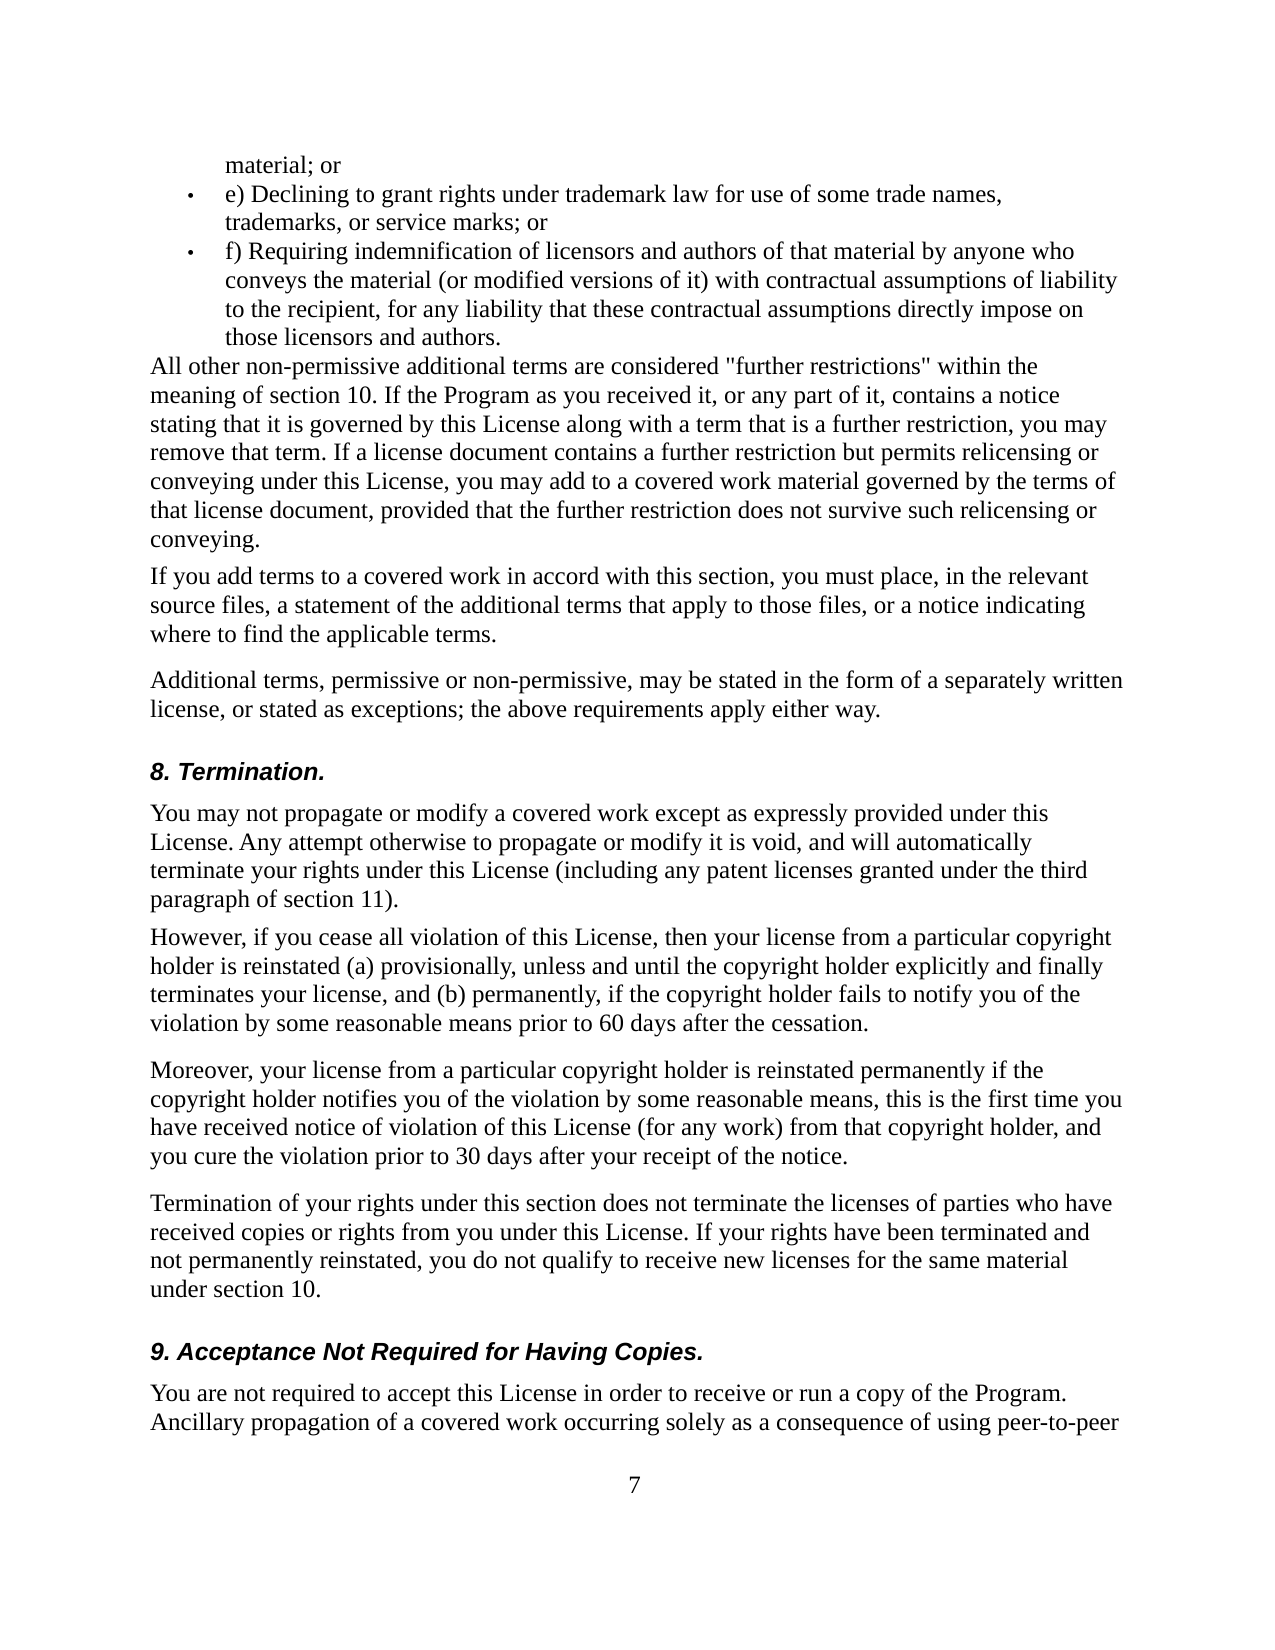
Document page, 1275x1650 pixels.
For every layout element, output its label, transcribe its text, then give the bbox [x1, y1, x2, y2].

list f) Requiring indemnification of licensors and authors of that material by anyone who conveys the material (or modified versions of it) with contractual assumptions of liability to the recipient, for any liability that these contractual assumptions directly impose on those licensors and authors. [187, 236, 1125, 351]
text You may not propagate or modify a covered work except as expressly provided under this License. Any attempt otherwise to propagate or modify it is void, and will automatically terminate your rights under this License (including any patent licenses granted under the third paragraph of section 11). [150, 798, 1125, 913]
text Moreover, your license from a particular copyright holder is reinstated permanently if the copyright holder notifies you of the violation by some reasonable means, this is the first time you have received notice of violation of this License (for any work) from that copyright holder, and you cure the violation prior to 30 days after your receipt of the notice. [150, 1055, 1125, 1170]
text You are not required to accept this License in order to receive or run a copy of the Program. Ancillary propagation of a covered work occurring solely as a consequence of using peer-to-peer [150, 1378, 1125, 1435]
text All other non-permissive additional terms are considered "further restrictions" within the meaning of section 10. If the Program as you received it, or any part of it, contains a notice stating that it is governed by this License along with a term that is a further restriction, you may remove that term. If a license document contains a further restriction but permits relicensing or conveying under this License, you may add to a covered work material governed by the terms of that license document, provided that the further restriction does not survive such relicensing or conveying. [150, 351, 1125, 552]
subtitle 8. Termination. [150, 757, 1125, 786]
subtitle 9. Acceptance Not Required for Having Copies. [150, 1337, 1125, 1365]
text However, if you cease all violation of this License, then your license from a particular copyright holder is reinstated (a) provisionally, unless and until the copyright holder explicitly and finally terminates your license, and (b) permanently, if the copyright holder fails to notify you of the violation by some reasonable means prior to 60 days after the cessation. [150, 922, 1125, 1037]
text Termination of your rights under this section does not terminate the licenses of parties who have received copies or rights from you under this License. If your rights have been terminated and not permanently reinstated, you do not qualify to receive new licenses for the same material under section 10. [150, 1188, 1125, 1303]
list e) Declining to grant rights under trademark law for use of some trade names, trademarks, or service marks; or [187, 179, 1125, 236]
list material; or [187, 150, 1125, 179]
text If you add terms to a covered work in accord with this section, you must place, in the relevant source files, a statement of the additional terms that apply to those files, or a notice indicating where to find the applicable terms. [150, 561, 1125, 648]
text Additional terms, permissive or non-permissive, may be stated in the form of a separately written license, or stated as exceptions; the above requirements apply either way. [150, 666, 1125, 723]
